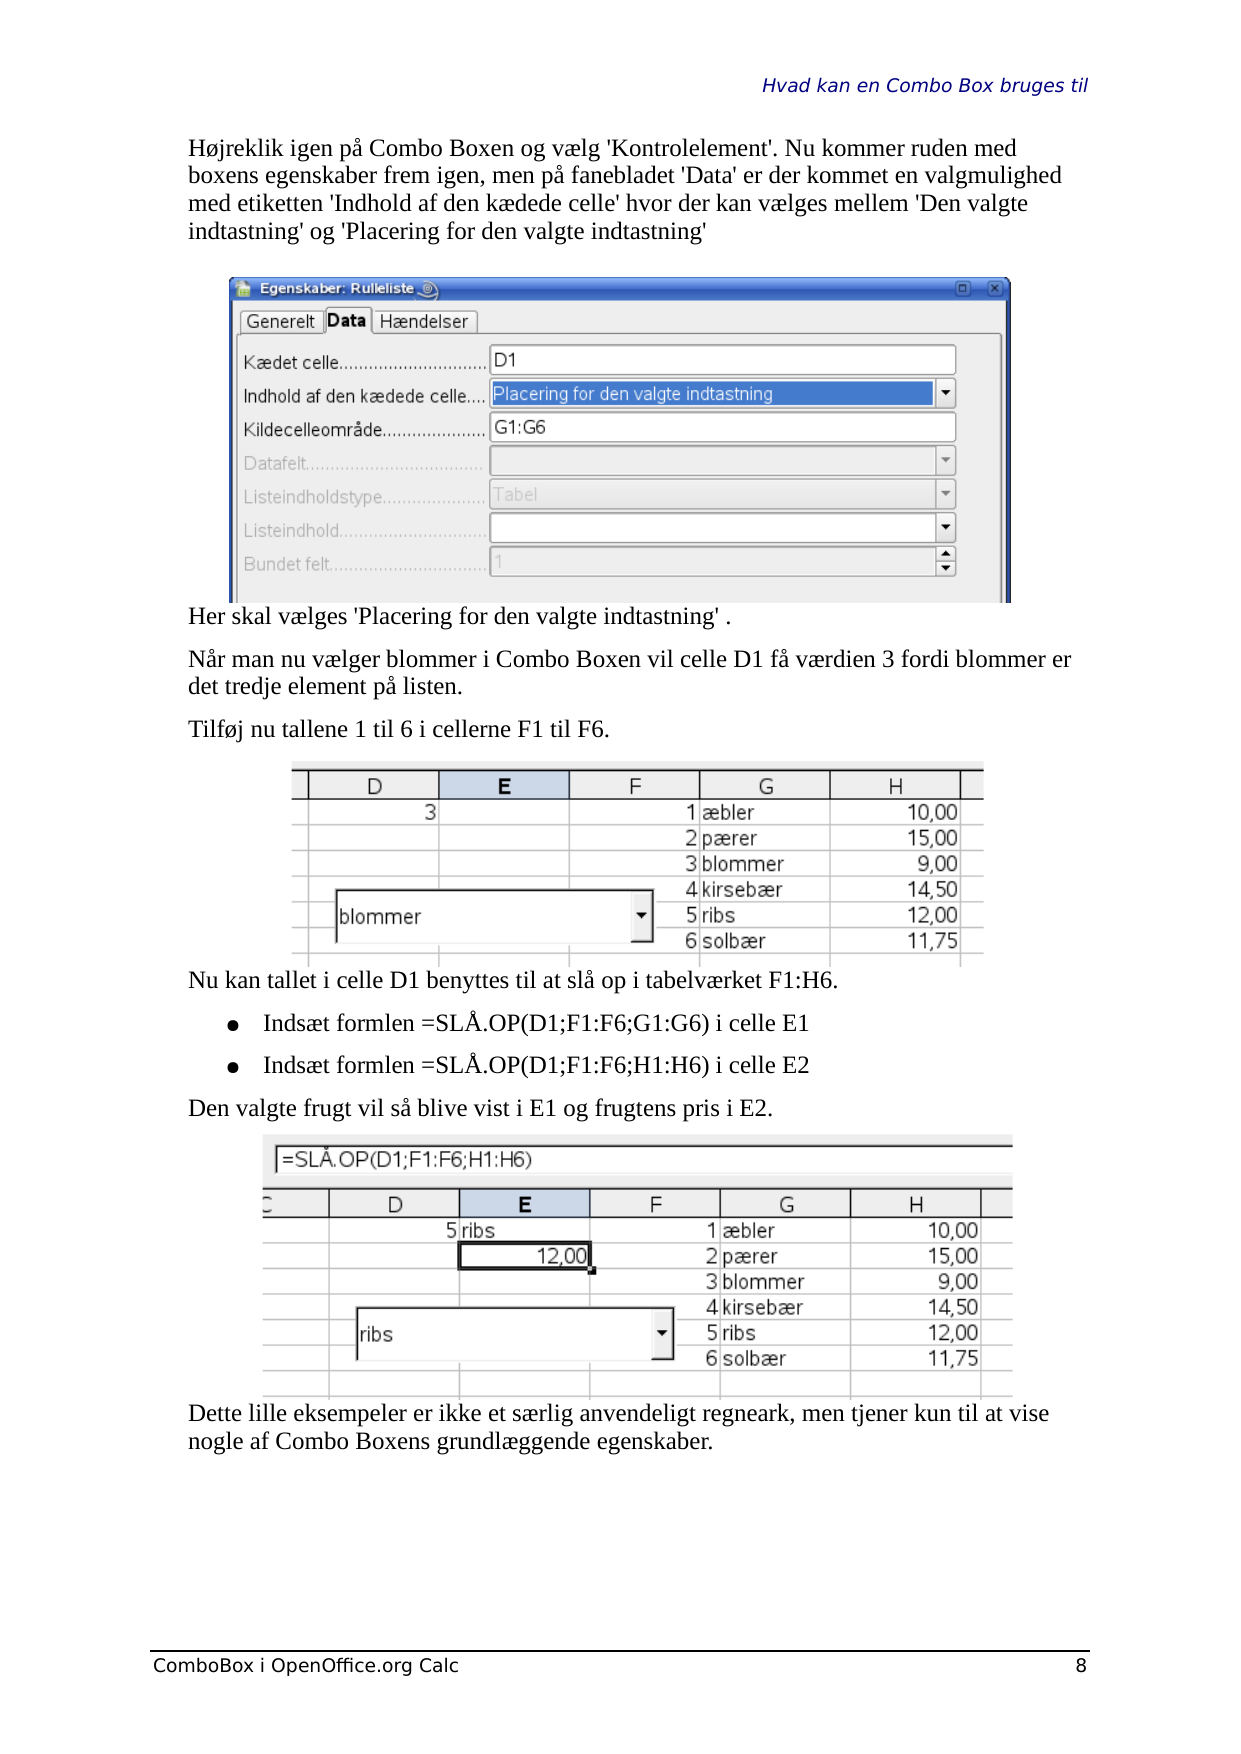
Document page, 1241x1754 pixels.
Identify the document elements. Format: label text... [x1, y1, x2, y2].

picture [229, 277, 1011, 603]
text Når man nu vælger blommer i Combo Boxen vil celle D1 få værdien 3 fordi blommer er det tredje element på listen. [188, 645, 1090, 700]
text Nu kan tallet i celle D1 benyttes til at slå op i tabelværket F1:H6. [188, 757, 1090, 994]
text Dette lille eksempeler er ikke et særlig anvendeligt regneark, men tjener kun til at vise nogle af Combo Boxens grundlæggende egenskaber. [188, 1136, 1090, 1455]
text Højreklik igen på Combo Boxen og vælg 'Kontrolelement'. Nu kommer ruden med boxens egenskaber frem igen, men på fanebladet 'Data' er der kommet en valgmulighed med etiketten 'Indhold af den kædede celle' hvor der kan vælges mellem 'Den valgte indtastning' og 'Placering for den valgte indtastning' [188, 134, 1090, 272]
picture [262, 1133, 1013, 1400]
text Her skal vælges 'Placering for den valgte indtastning' . [188, 287, 1090, 630]
picture [291, 761, 984, 967]
text Den valgte frugt vil så blive vist i E1 og frugtens pris i E2. [188, 1094, 1090, 1121]
text Tilføj nu tallene 1 til 6 i cellerne F1 til F6. [188, 715, 1090, 743]
list Indsæt formlen =SLÅ.OP(D1;F1:F6;H1:H6) i celle E2 [225, 1051, 1090, 1079]
list Indsæt formlen =SLÅ.OP(D1;F1:F6;G1:G6) i celle E1 [225, 1009, 1090, 1036]
